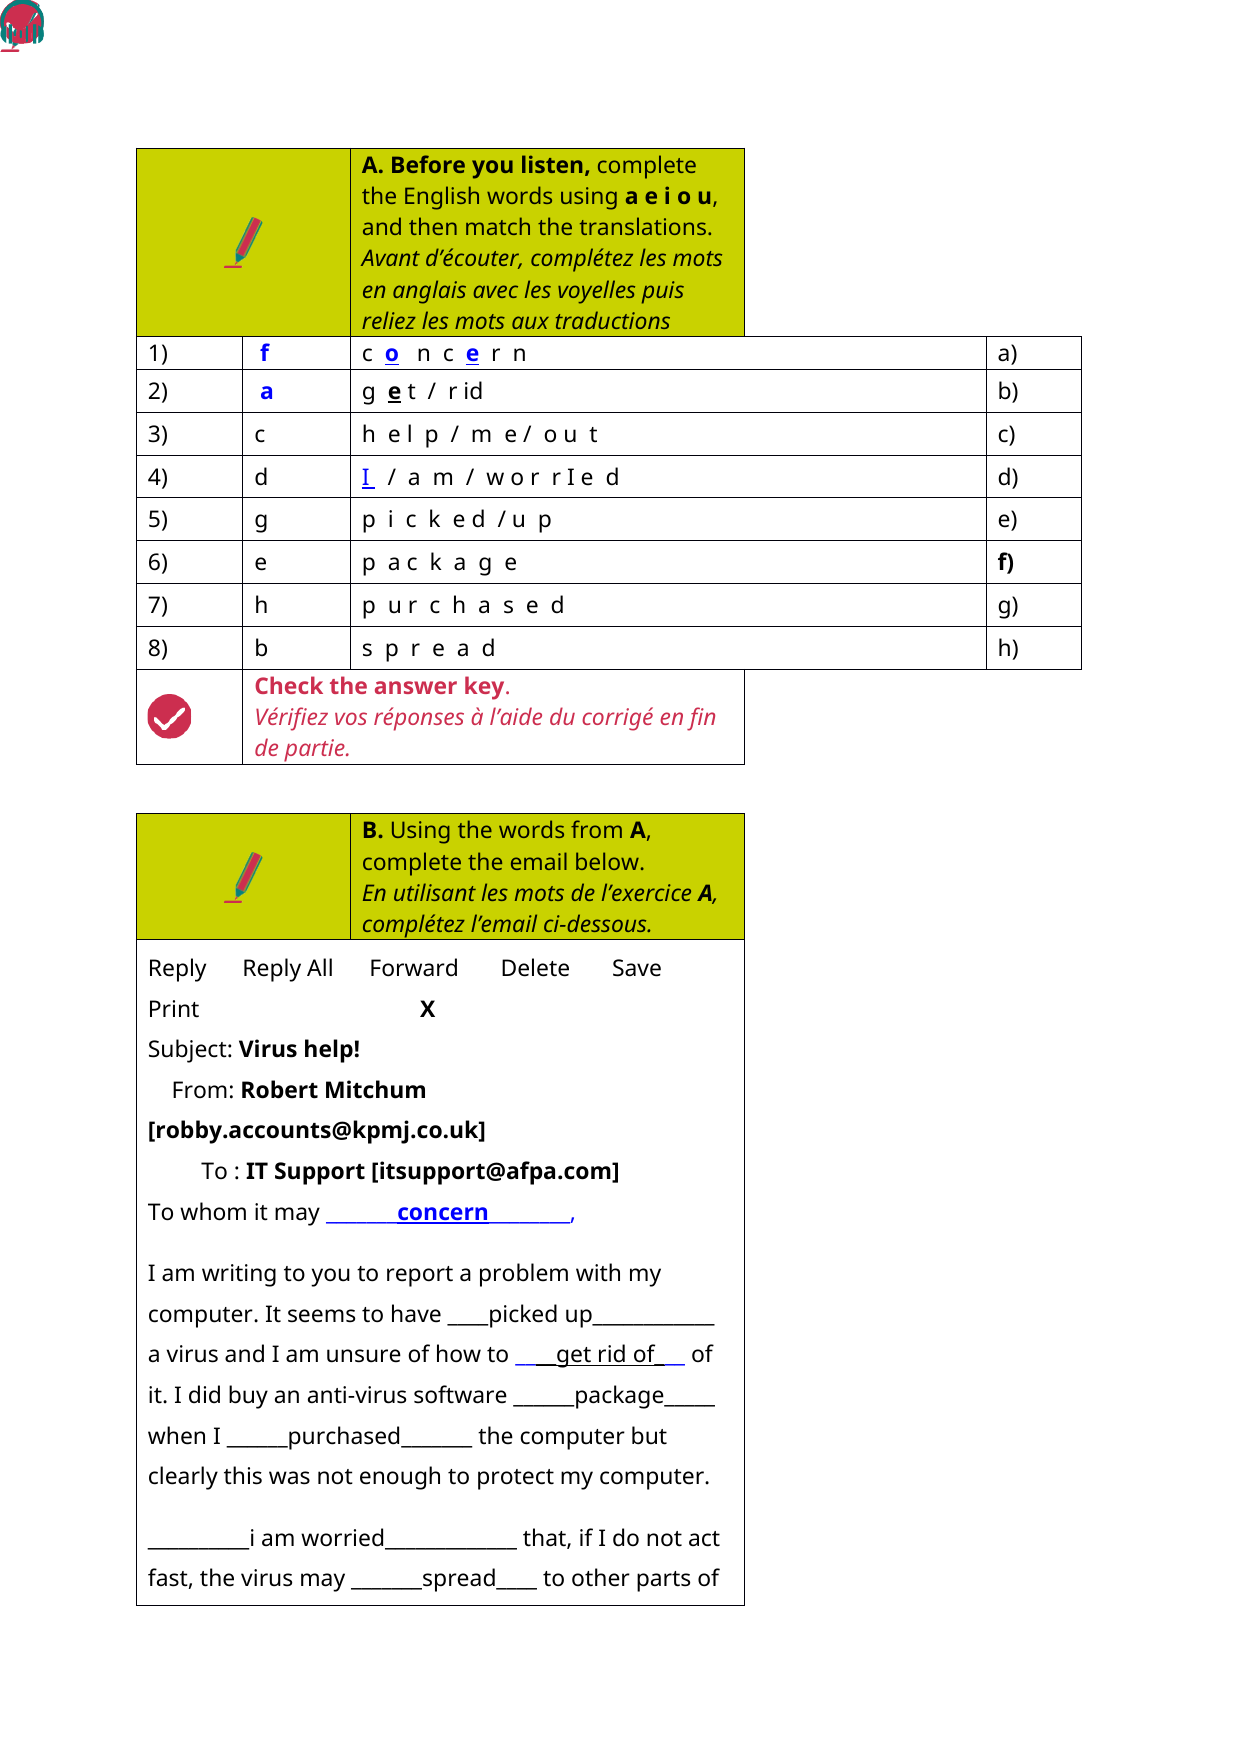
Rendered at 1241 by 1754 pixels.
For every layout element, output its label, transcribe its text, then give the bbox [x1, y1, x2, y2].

table_cell g [243, 498, 350, 539]
table_cell 4) [137, 456, 242, 497]
table_cell h) [987, 627, 1081, 669]
picture [0, 0, 44, 52]
table_cell [137, 670, 242, 763]
table_cell g) [987, 584, 1081, 626]
table_cell b) [987, 370, 1081, 412]
table_cell p i c k e d / u p [351, 498, 986, 539]
table_cell Reply Reply All Forward Delete Save Print X Subject: Virus help! From: Robert Mitchum [robby.accounts@kpmj.co.uk] To : IT Support [itsupport@afpa.com] To whom it may _______concern________, I am writing to you to report a problem with my computer. It seems to have ____picked up____________ a virus and I am unsure of how to ____get rid of___ of it. I did buy an anti-virus software ______package_____ when I ______purchased_______ the computer but clearly this was not enough to protect my computer. __________i am worried_____________ that, if I do not act fast, the virus may _______spread____ to other parts of [137, 940, 744, 1605]
table_cell 2) [137, 370, 242, 412]
table_cell 5) [137, 498, 242, 539]
table_cell f [243, 337, 350, 368]
table_header [137, 149, 350, 336]
table_cell g e t / r id [351, 370, 986, 412]
table_cell 7) [137, 584, 242, 626]
table_cell 3) [137, 413, 242, 455]
table_cell h e l p / m e / o u t [351, 413, 986, 455]
table_cell p a c k a g e [351, 541, 986, 583]
table_cell c) [987, 413, 1081, 455]
table_cell [137, 814, 350, 939]
table_cell f) [987, 541, 1081, 583]
picture [223, 216, 263, 268]
table_cell b [243, 627, 350, 669]
table_cell Check the answer key. Vérifiez vos réponses à l’aide du corrigé en fin de partie. [243, 670, 744, 763]
table_cell 8) [137, 627, 242, 669]
table_cell a) [987, 337, 1081, 368]
table_cell d) [987, 456, 1081, 497]
table_cell h [243, 584, 350, 626]
picture [223, 851, 263, 903]
table_cell [136, 765, 744, 813]
table_cell a [243, 370, 350, 412]
table_cell c [243, 413, 350, 455]
table_cell d [243, 456, 350, 497]
table_cell p u r c h a s e d [351, 584, 986, 626]
table_cell 6) [137, 541, 242, 583]
table_cell e) [987, 498, 1081, 539]
table_header A. Before you listen, complete the English words using a e i o u, and then match the translations. Avant d’écouter, complétez les mots en anglais avec les voyelles puis reliez les mots aux traductions [351, 149, 744, 336]
table_cell s p r e a d [351, 627, 986, 669]
picture [147, 694, 192, 739]
table_cell e [243, 541, 350, 583]
table_cell c o n c e r n [351, 337, 986, 368]
table_cell B. Using the words from A, complete the email below. En utilisant les mots de l’exercice A, complétez l’email ci-dessous. [351, 814, 744, 939]
table_cell 1) [137, 337, 242, 368]
table_cell I / a m / w o r r I e d [351, 456, 986, 497]
